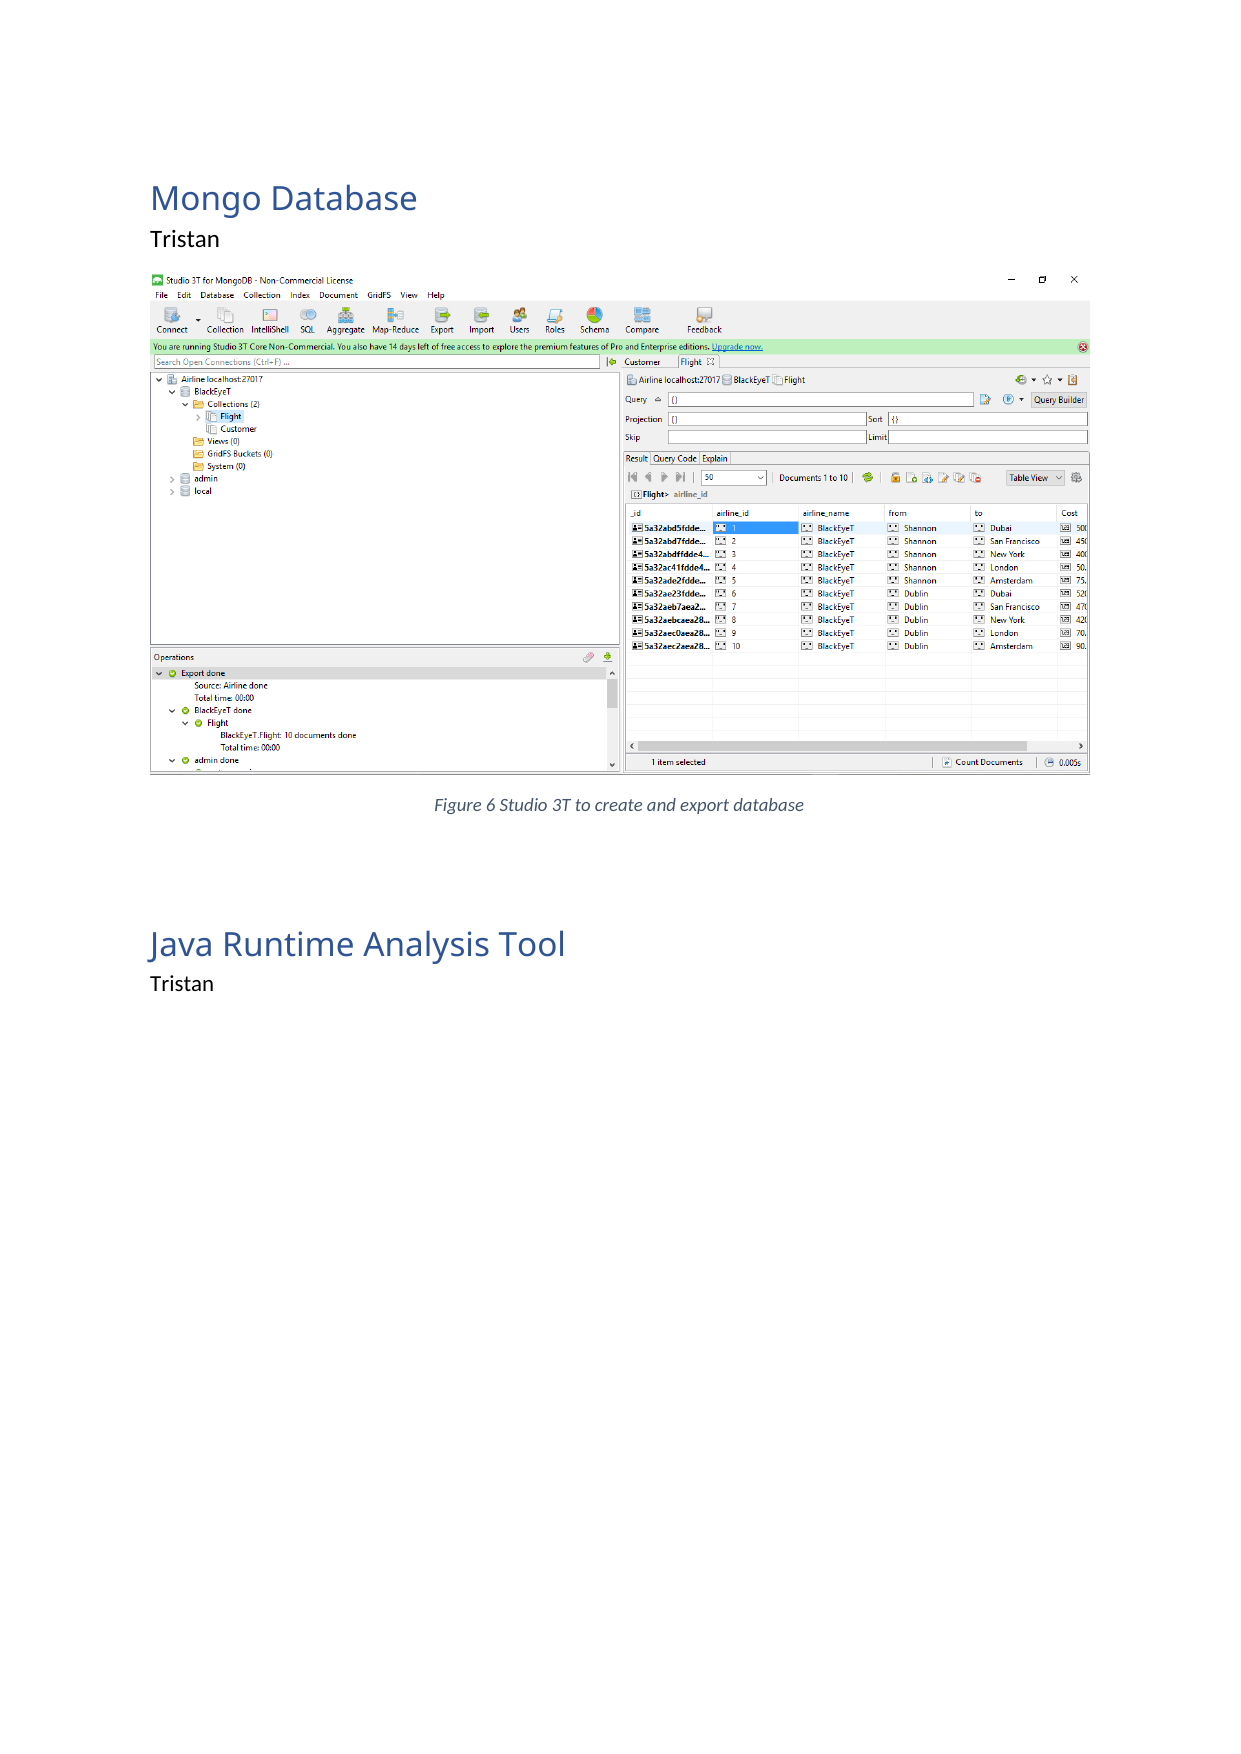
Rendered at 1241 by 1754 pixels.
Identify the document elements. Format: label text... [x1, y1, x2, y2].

subtitle Mongo Database [150, 175, 1090, 220]
text Tristan [150, 223, 1090, 254]
text Tristan [150, 969, 1090, 997]
subtitle Java Runtime Analysis Tool [150, 921, 1090, 966]
text Figure 6 Studio 3T to create and export database [150, 793, 1090, 816]
